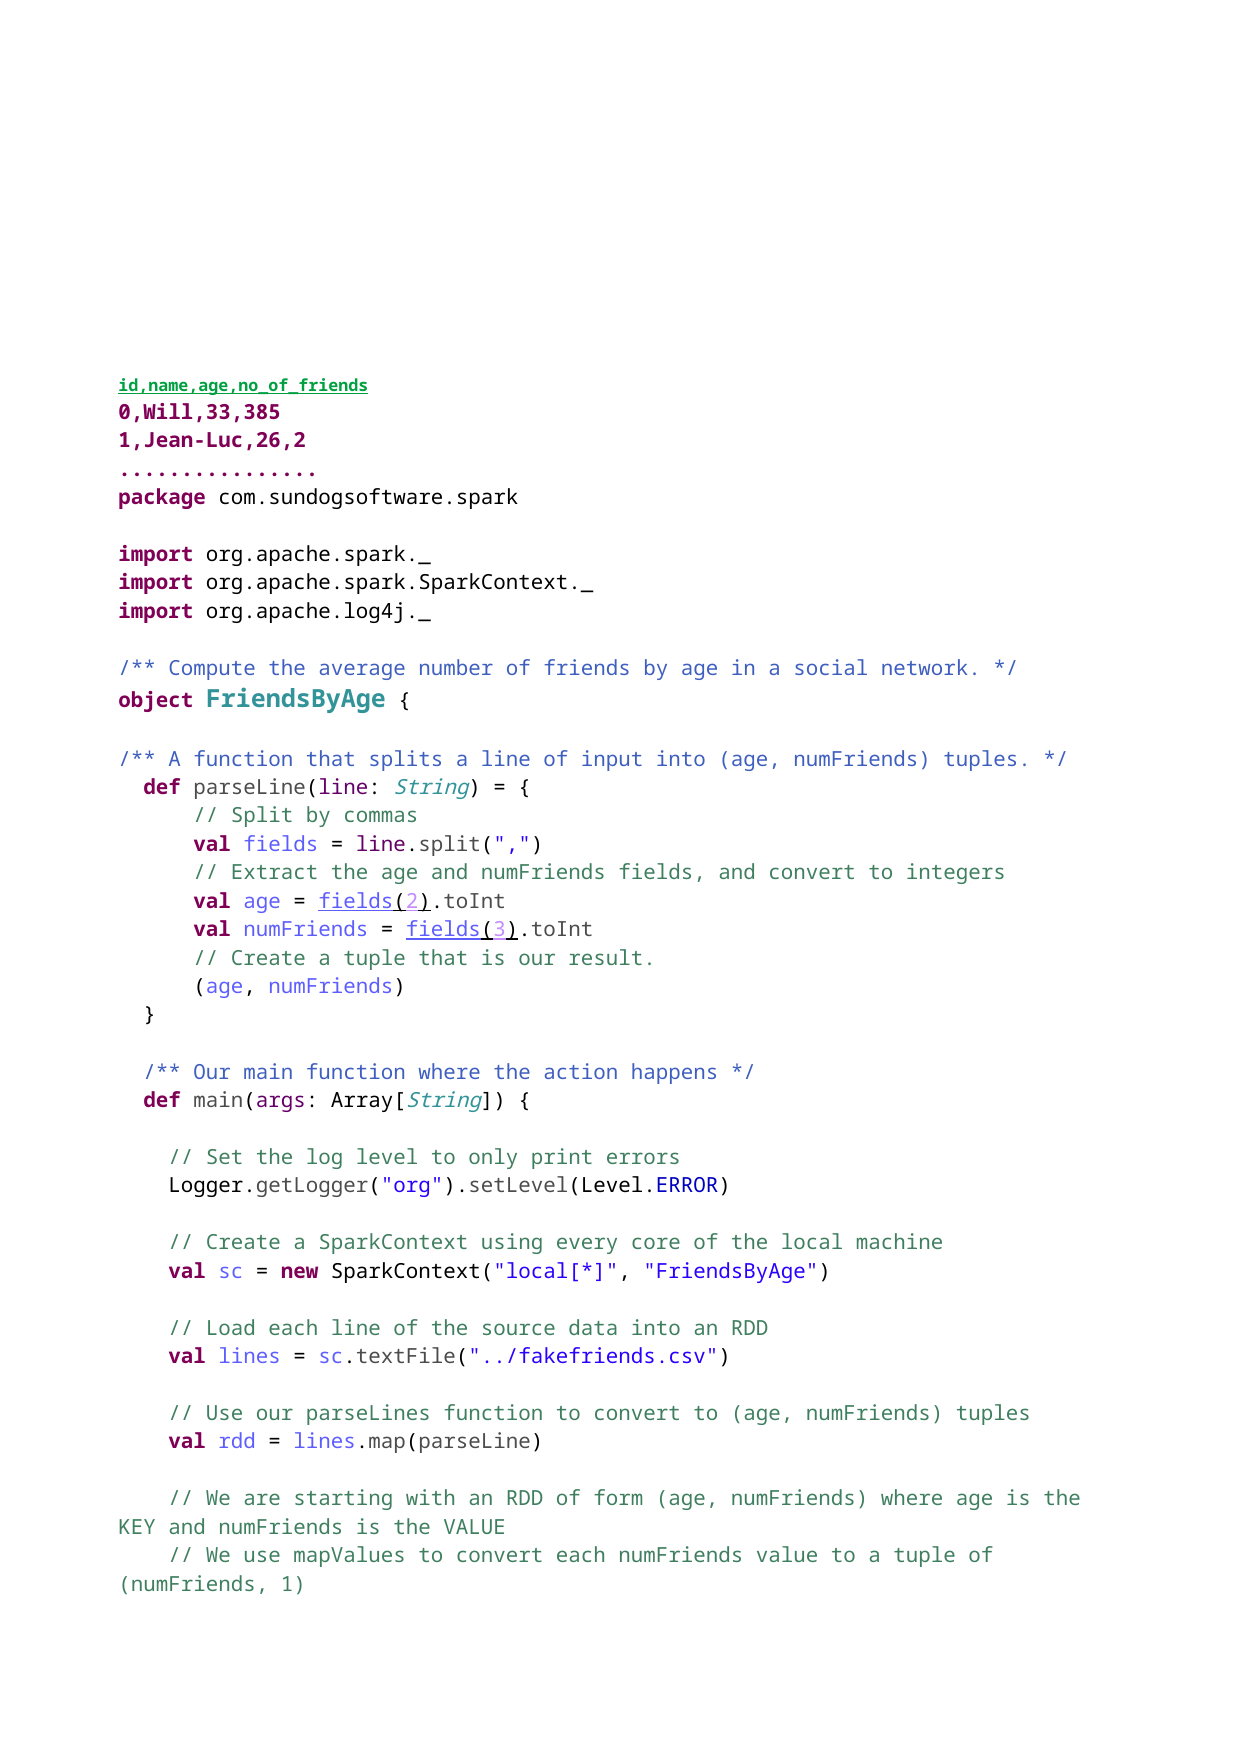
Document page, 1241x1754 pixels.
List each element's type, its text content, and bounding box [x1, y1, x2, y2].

text /** Compute the average number of friends by age in a social network. */ [118, 653, 1122, 681]
text import org.apache.log4j._ [118, 596, 1122, 624]
text // Use our parseLines function to convert to (age, numFriends) tuples [118, 1398, 1122, 1426]
text def parseLine(line: String) = { [118, 772, 1122, 801]
text } [118, 999, 1122, 1028]
text package com.sundogsoftware.spark [118, 482, 1122, 511]
text val fields = line.split(",") [118, 829, 1122, 857]
text // Extract the age and numFriends fields, and convert to integers [118, 857, 1122, 886]
text /** A function that splits a line of input into (age, numFriends) tuples. */ [118, 744, 1122, 772]
text 1,Jean-Luc,26,2 [118, 425, 1122, 454]
text // Load each line of the source data into an RDD [118, 1313, 1122, 1341]
text id,name,age,no_of_friends [118, 374, 1122, 397]
text ................ [118, 454, 1122, 482]
text import org.apache.spark.SparkContext._ [118, 567, 1122, 596]
text val sc = new SparkContext("local[*]", "FriendsByAge") [118, 1256, 1122, 1284]
text 0,Will,33,385 [118, 397, 1122, 425]
text object FriendsByAge { [118, 681, 1122, 715]
text // Split by commas [118, 801, 1122, 829]
text /** Our main function where the action happens */ [118, 1057, 1122, 1085]
text val age = fields(2).toInt [118, 886, 1122, 914]
text val rdd = lines.map(parseLine) [118, 1426, 1122, 1455]
text // Create a SparkContext using every core of the local machine [118, 1227, 1122, 1256]
text // Set the log level to only print errors [118, 1142, 1122, 1171]
text // Create a tuple that is our result. [118, 943, 1122, 971]
text Logger.getLogger("org").setLevel(Level.ERROR) [118, 1171, 1122, 1199]
text // We are starting with an RDD of form (age, numFriends) where age is the KEY and numFriends is the VALUE [118, 1483, 1122, 1540]
text import org.apache.spark._ [118, 539, 1122, 567]
text def main(args: Array[String]) { [118, 1085, 1122, 1114]
text val lines = sc.textFile("../fakefriends.csv") [118, 1341, 1122, 1369]
text // We use mapValues to convert each numFriends value to a tuple of (numFriends, 1) [118, 1540, 1122, 1597]
text val numFriends = fields(3).toInt [118, 914, 1122, 943]
text (age, numFriends) [118, 971, 1122, 999]
